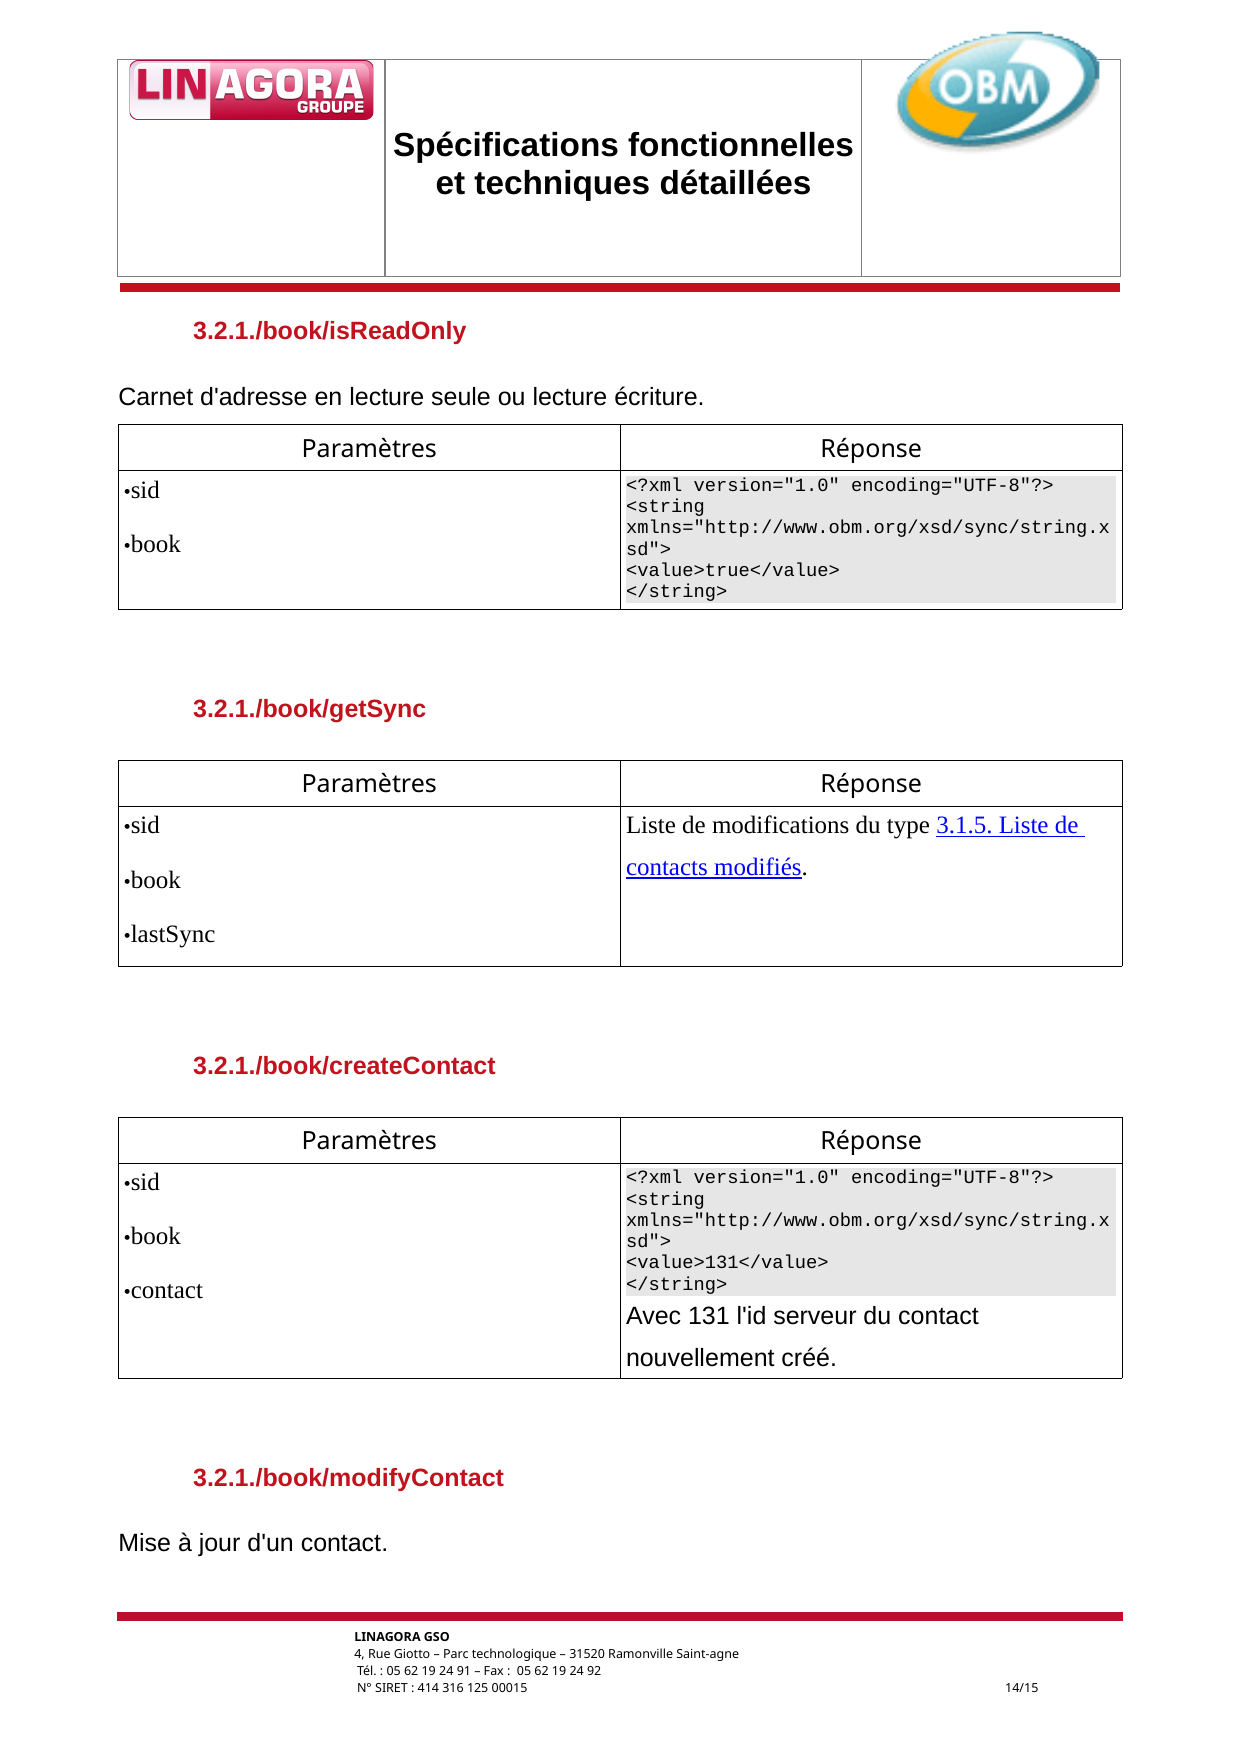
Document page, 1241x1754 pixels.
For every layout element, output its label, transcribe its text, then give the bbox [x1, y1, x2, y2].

text Carnet d'adresse en lecture seule ou lecture écriture. [118, 382, 1122, 410]
table_header Réponse [621, 761, 1122, 806]
table_cell sid book lastSync [119, 807, 620, 966]
subtitle /book/createContact [193, 1051, 1122, 1079]
text Mise à jour d'un contact. [118, 1529, 1122, 1557]
table_cell sid book contact [119, 1164, 620, 1378]
table_header Réponse [621, 1118, 1122, 1162]
table_cell <?xml version="1.0" encoding="UTF-8"?> <string xmlns="http://www.obm.org/xsd/sync/string.xsd"> <value>131</value> </string> Avec 131 l'id serveur du contact nouvellement créé. [621, 1164, 1122, 1378]
picture [894, 23, 1100, 161]
picture [129, 60, 374, 120]
table_header Réponse [621, 425, 1122, 470]
table_cell Liste de modifications du type 3.1.5. Liste de contacts modifiés. [621, 807, 1122, 966]
table_cell <?xml version="1.0" encoding="UTF-8"?> <string xmlns="http://www.obm.org/xsd/sync/string.xsd"> <value>true</value> </string> [621, 471, 1122, 609]
table_header Paramètres [119, 1118, 620, 1162]
subtitle /book/getSync [193, 695, 1122, 723]
subtitle /book/modifyContact [193, 1463, 1122, 1491]
table_cell sid book [119, 471, 620, 609]
table_header Paramètres [119, 761, 620, 806]
subtitle /book/isReadOnly [193, 317, 1122, 345]
table_header Paramètres [119, 425, 620, 470]
